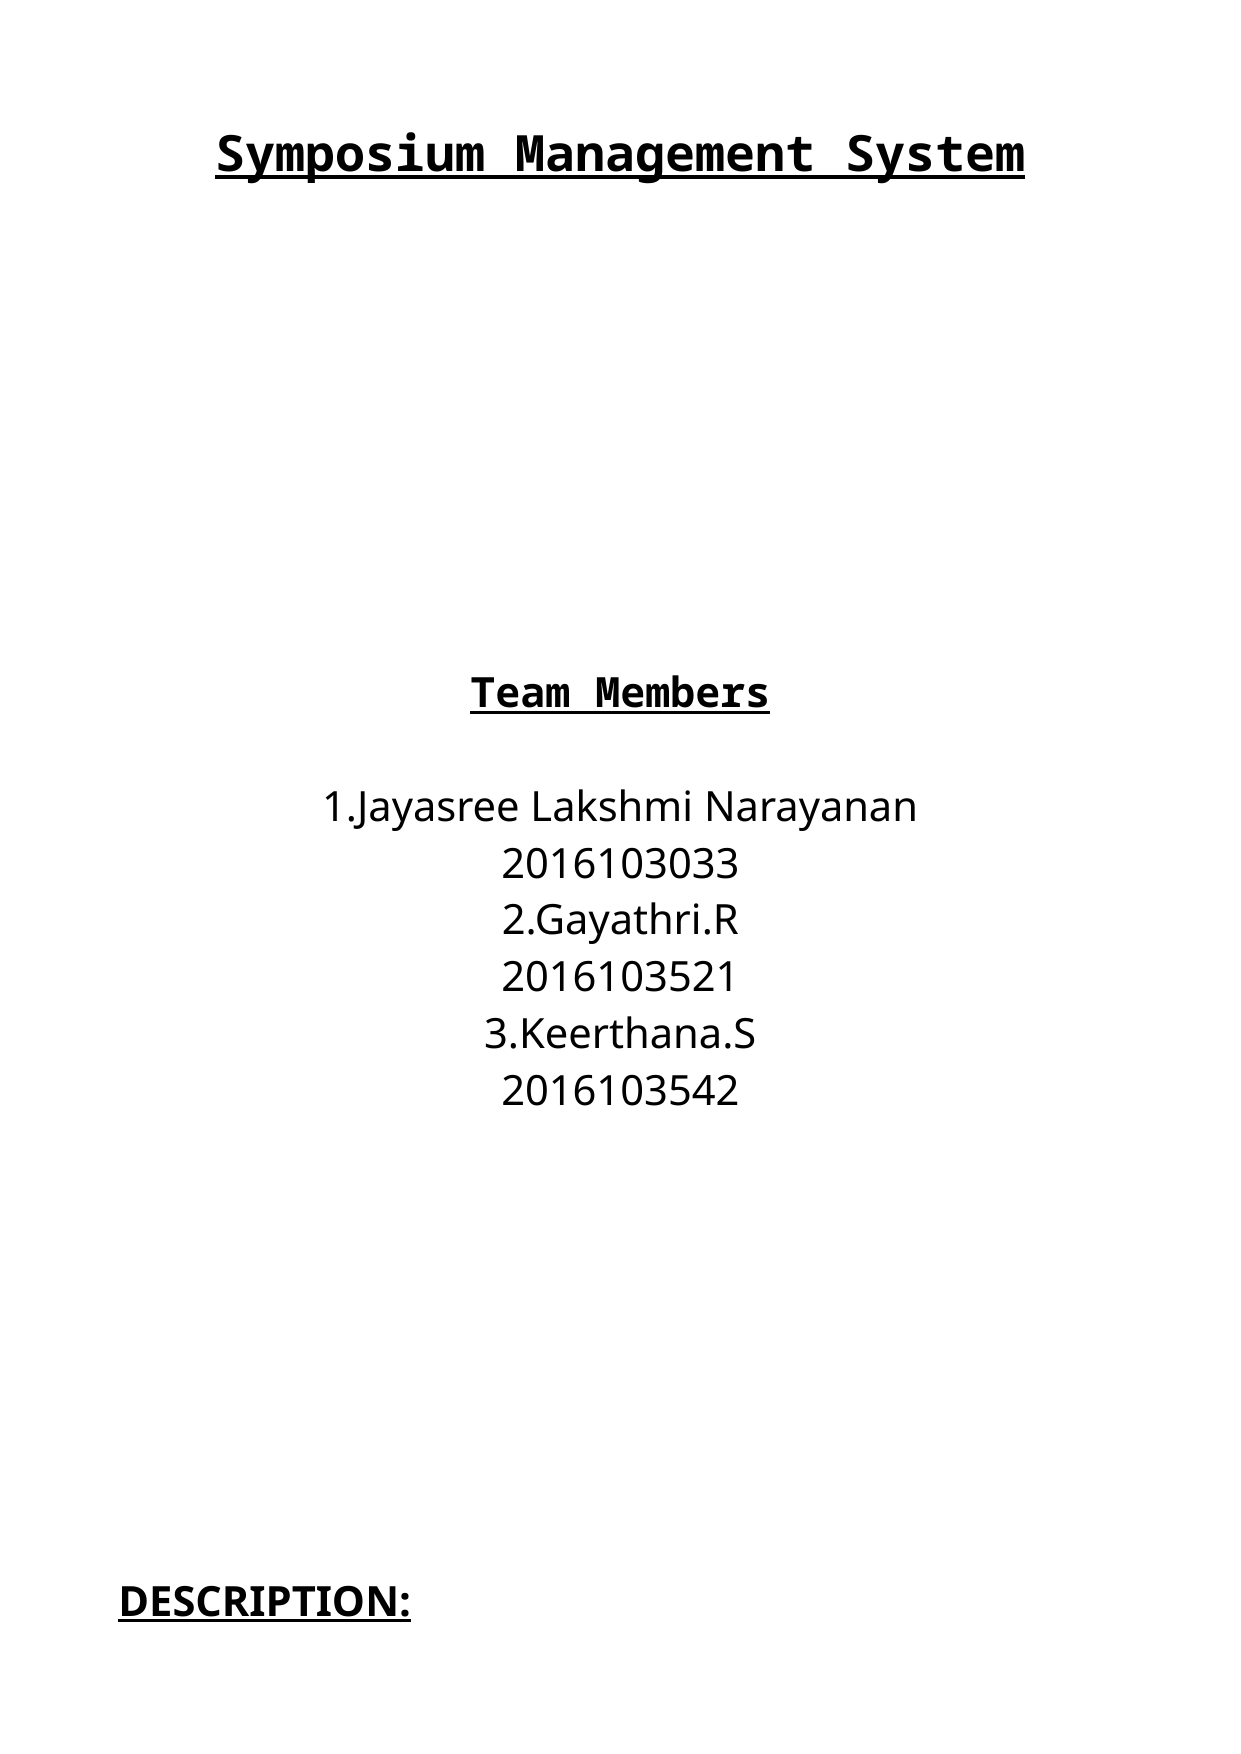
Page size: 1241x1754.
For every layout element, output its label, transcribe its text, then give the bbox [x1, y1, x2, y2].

text DESCRIPTION: [118, 1571, 1122, 1628]
text 2.Gayathri.R [118, 890, 1122, 947]
text Symposium Management System [118, 118, 1122, 186]
text 1.Jayasree Lakshmi Narayanan [118, 777, 1122, 833]
text 2016103033 [118, 833, 1122, 890]
text 2016103521 [118, 947, 1122, 1004]
text Team Members [118, 663, 1122, 720]
text 2016103542 [118, 1061, 1122, 1117]
text 3.Keerthana.S [118, 1004, 1122, 1061]
